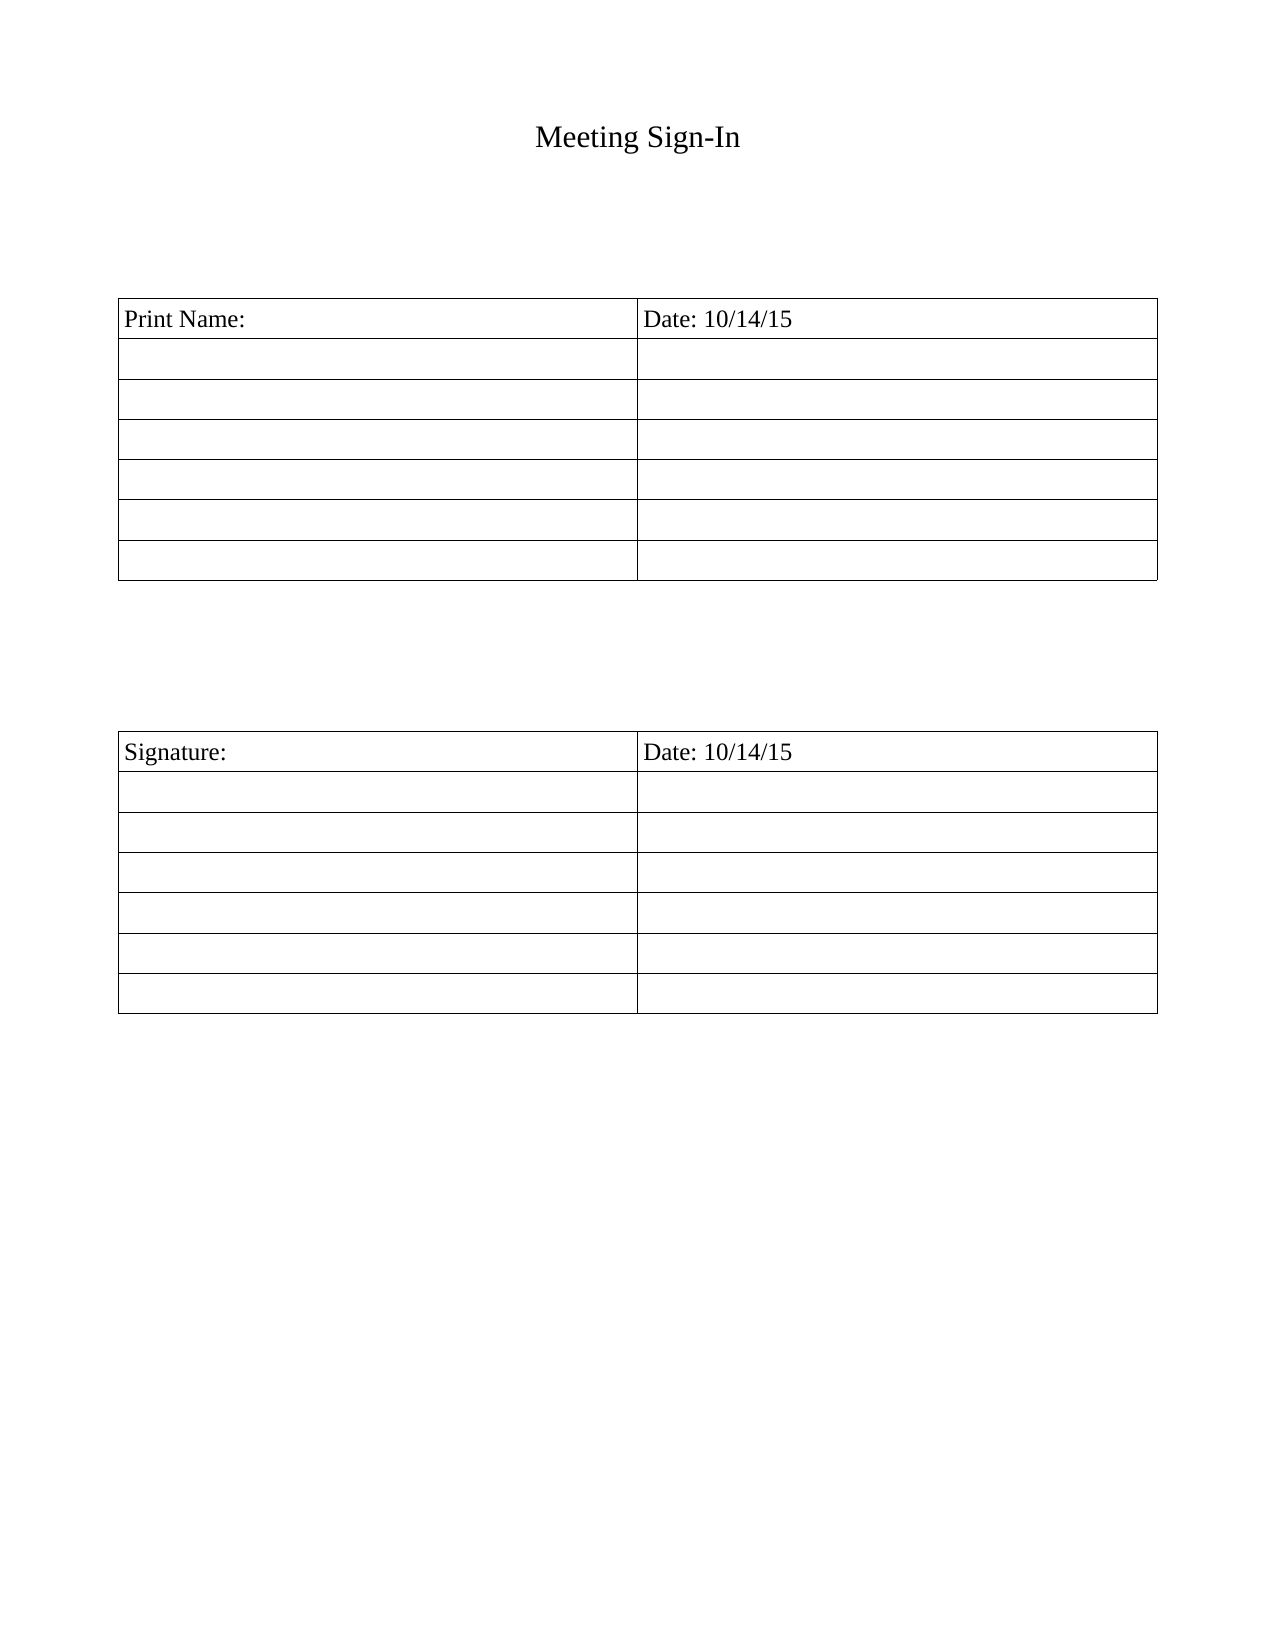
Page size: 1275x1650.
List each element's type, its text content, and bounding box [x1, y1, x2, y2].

table_header Signature: [119, 732, 637, 771]
table_cell [638, 460, 1157, 499]
table_cell [638, 420, 1157, 459]
table_cell [119, 339, 637, 378]
table_cell [638, 380, 1157, 419]
table_cell [638, 974, 1157, 1013]
table_cell [638, 500, 1157, 540]
table_cell [638, 893, 1157, 933]
table_cell [119, 934, 637, 973]
table_cell [119, 813, 637, 852]
table_cell [638, 853, 1157, 892]
table_cell [119, 420, 637, 459]
table_cell [638, 541, 1157, 580]
table_cell [638, 772, 1157, 812]
table_header Date: 10/14/15 [638, 732, 1157, 771]
table_cell [638, 339, 1157, 378]
table_cell [119, 460, 637, 499]
text Meeting Sign-In [118, 118, 1157, 154]
table_cell [119, 500, 637, 540]
table_cell [119, 772, 637, 812]
table_header Date: 10/14/15 [638, 299, 1157, 338]
table_cell [119, 974, 637, 1013]
table_cell [119, 541, 637, 580]
table_header Print Name: [119, 299, 637, 338]
table_cell [119, 893, 637, 933]
table_cell [638, 813, 1157, 852]
table_cell [119, 853, 637, 892]
table_cell [638, 934, 1157, 973]
table_cell [119, 380, 637, 419]
